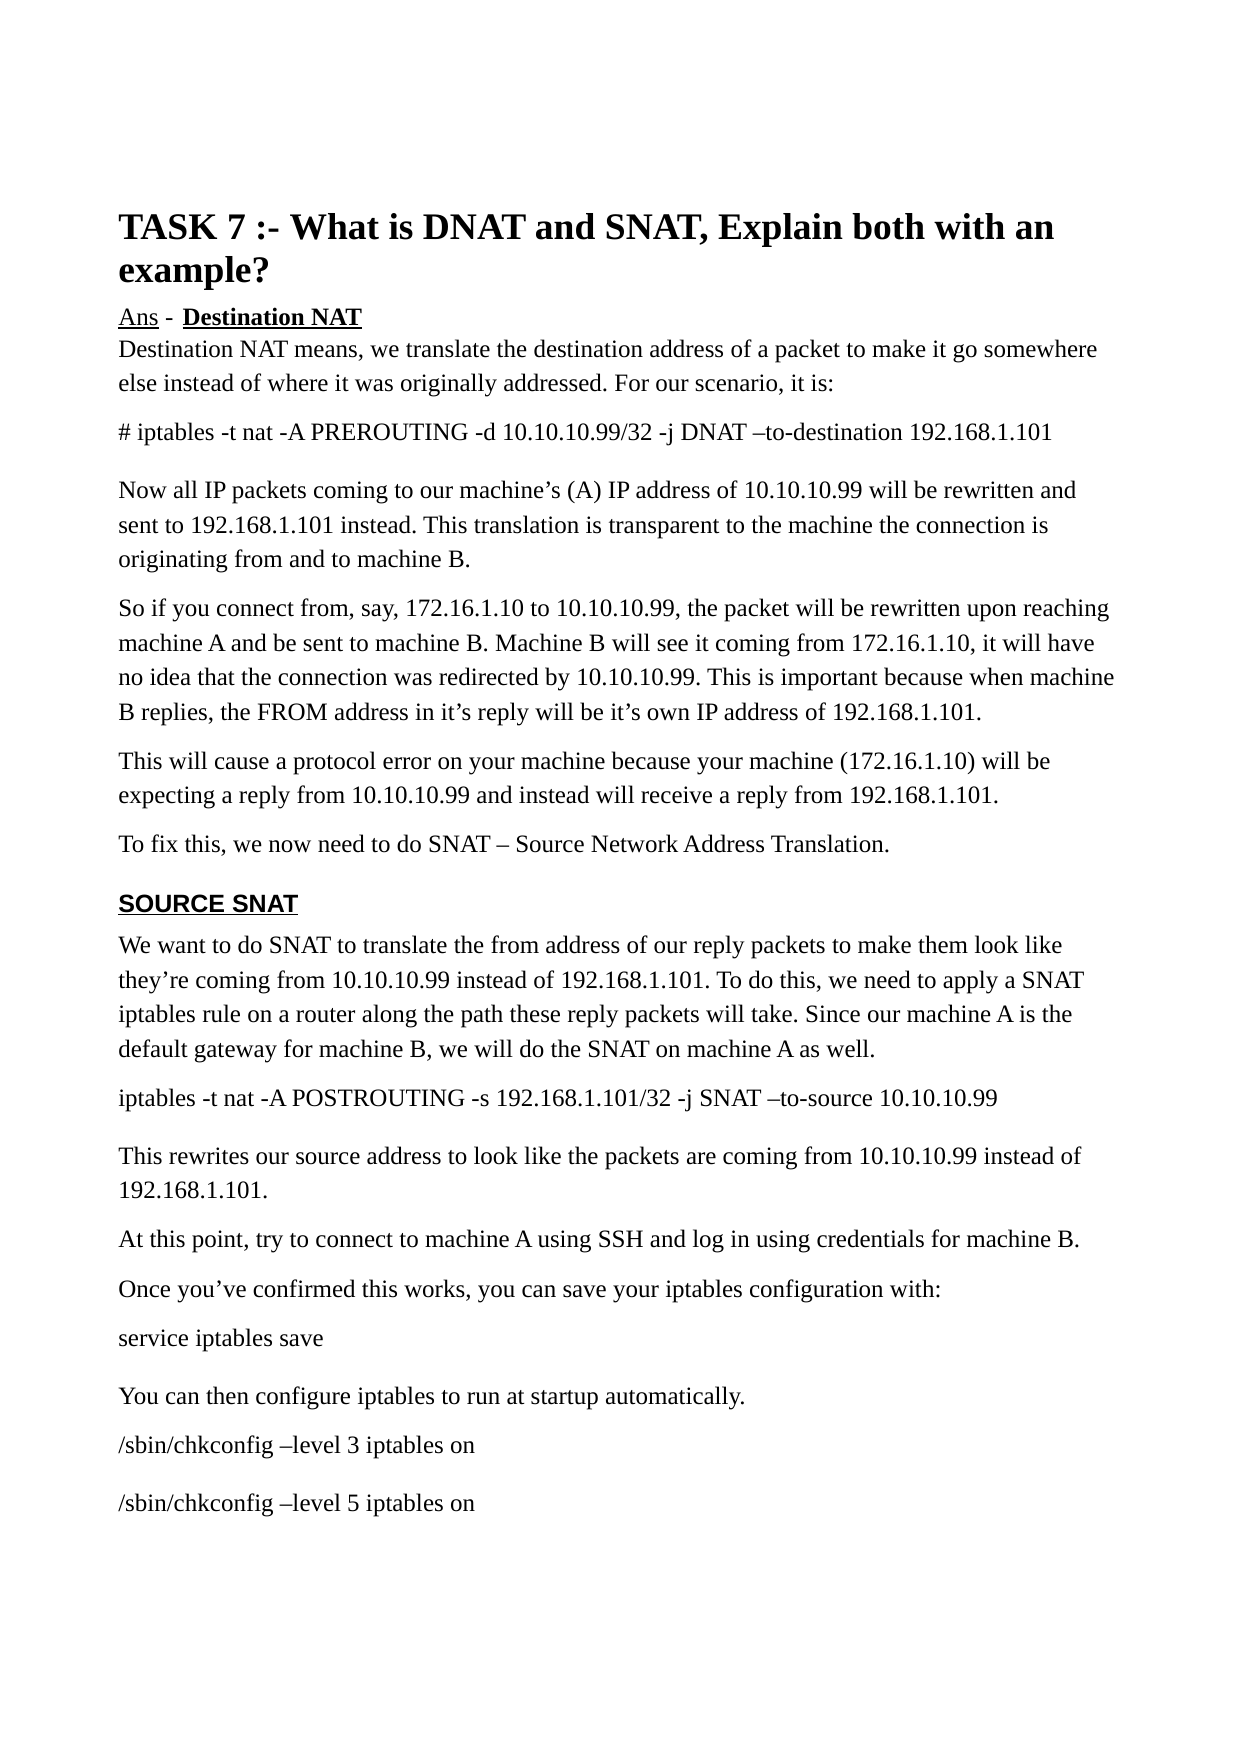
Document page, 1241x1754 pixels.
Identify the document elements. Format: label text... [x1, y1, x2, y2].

text Now all IP packets coming to our machine’s (A) IP address of 10.10.10.99 will be rewritten and sent to 192.168.1.101 instead. This translation is transparent to the machine the connection is originating from and to machine B. [118, 476, 1122, 573]
text This rewrites our source address to look like the packets are coming from 10.10.10.99 instead of 192.168.1.101. [118, 1141, 1122, 1204]
text TASK 7 :- What is DNAT and SNAT, Explain both with an example? [118, 204, 1122, 291]
text service iptables save [118, 1323, 1122, 1351]
text iptables -t nat -A POSTROUTING -s 192.168.1.101/32 -j SNAT –to-source 10.10.10.99 [118, 1083, 1122, 1112]
subtitle SOURCE SNAT [118, 889, 1122, 918]
text You can then configure iptables to run at startup automatically. [118, 1381, 1122, 1410]
text To fix this, we now need to do SNAT – Source Network Address Translation. [118, 829, 1122, 858]
text /sbin/chkconfig –level 5 iptables on [118, 1488, 1122, 1517]
text We want to do SNAT to translate the from address of our reply packets to make them look like they’re coming from 10.10.10.99 instead of 192.168.1.101. To do this, we need to apply a SNAT iptables rule on a router along the path these reply packets will take. Since our machine A is the default gateway for machine B, we will do the SNAT on machine A as well. [118, 930, 1122, 1062]
text Destination NAT means, we translate the destination address of a packet to make it go somewhere else instead of where it was originally addressed. For our scenario, it is: [118, 334, 1122, 397]
text # iptables -t nat -A PREROUTING -d 10.10.10.99/32 -j DNAT –to-destination 192.168.1.101 [118, 417, 1122, 446]
text This will cause a protocol error on your machine because your machine (172.16.1.10) will be expecting a reply from 10.10.10.99 and instead will receive a reply from 192.168.1.101. [118, 746, 1122, 809]
text Ans - Destination NAT [118, 291, 1122, 334]
text Once you’ve confirmed this works, you can save your iptables configuration with: [118, 1274, 1122, 1302]
text So if you connect from, say, 172.16.1.10 to 10.10.10.99, the packet will be rewritten upon reaching machine A and be sent to machine B. Machine B will see it coming from 172.16.1.10, it will have no idea that the connection was redirected by 10.10.10.99. This is important because when machine B replies, the FROM address in it’s reply will be it’s own IP address of 192.168.1.101. [118, 593, 1122, 726]
text At this point, try to connect to machine A using SSH and log in using credentials for machine B. [118, 1224, 1122, 1253]
text /sbin/chkconfig –level 3 iptables on [118, 1430, 1122, 1459]
